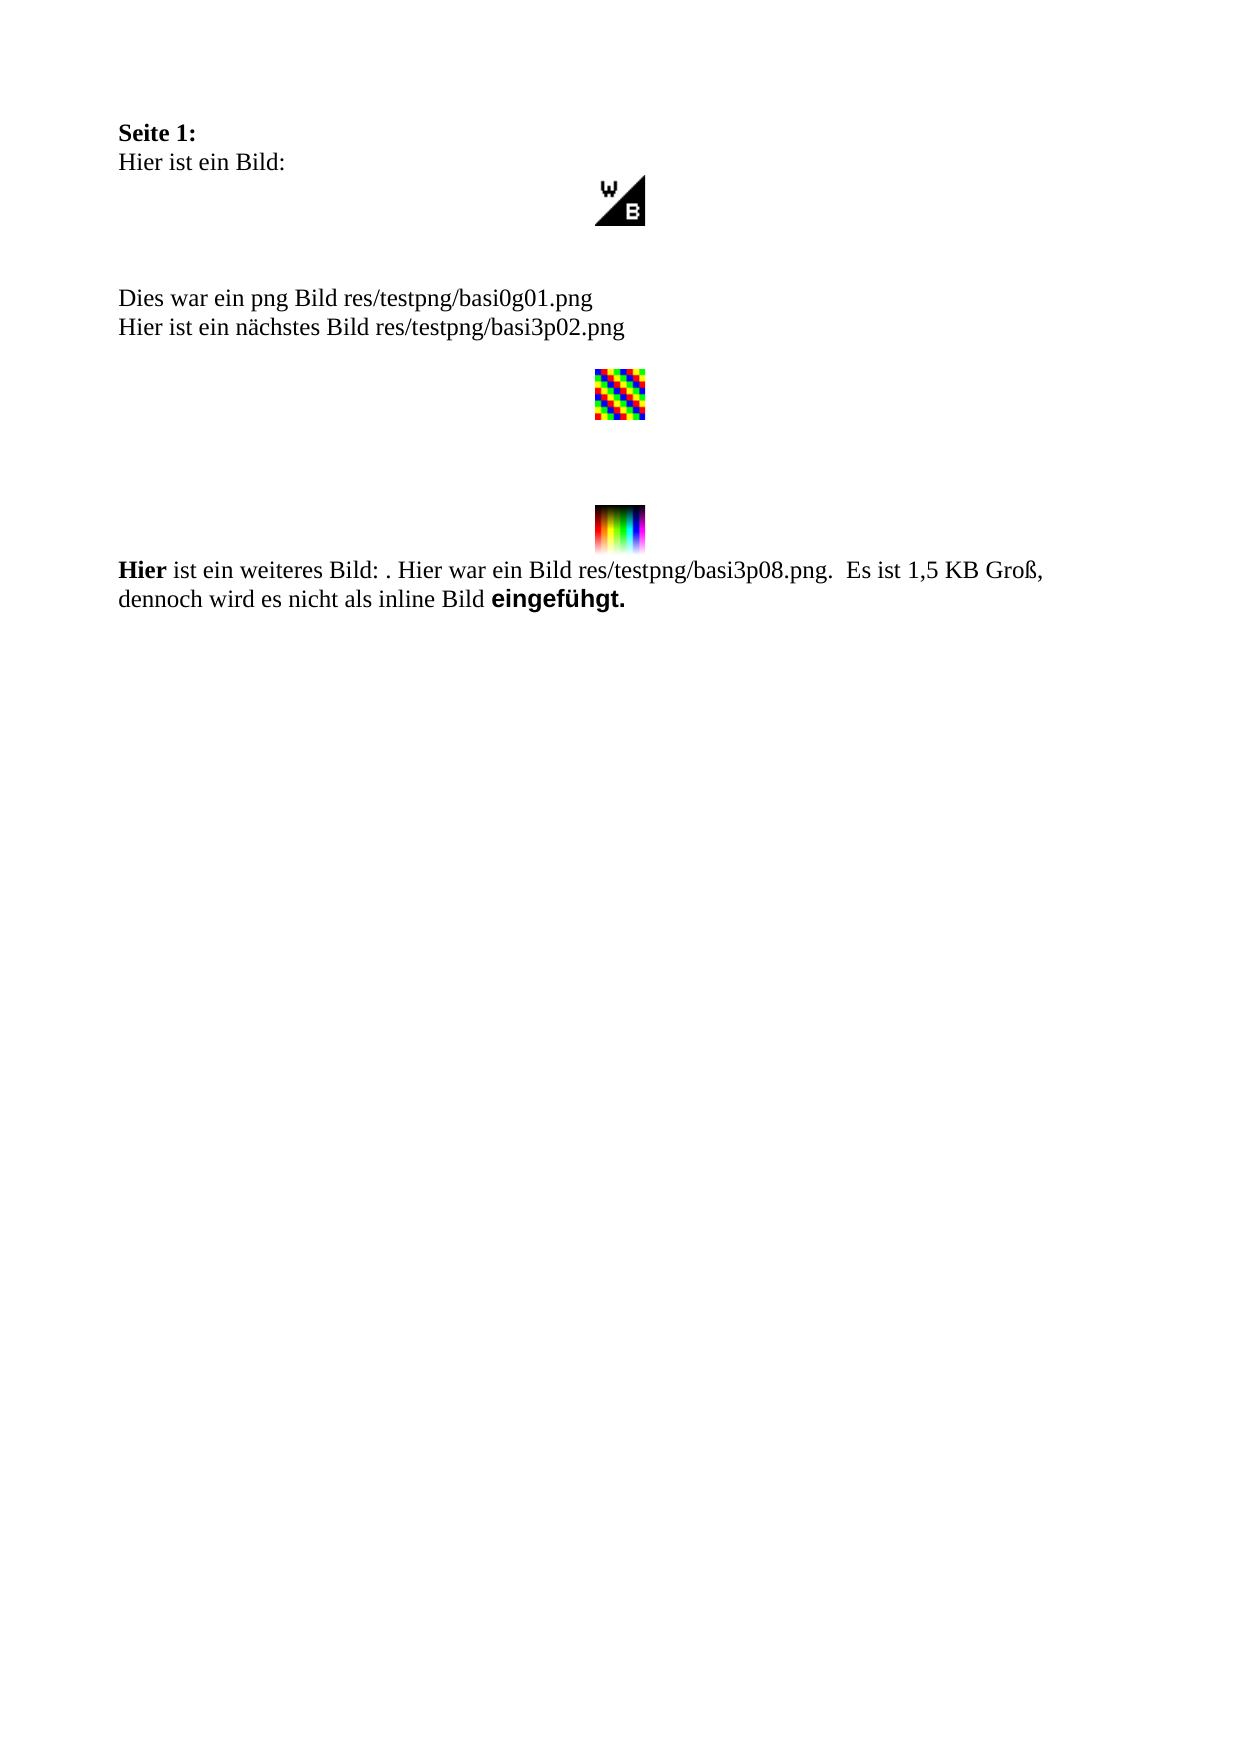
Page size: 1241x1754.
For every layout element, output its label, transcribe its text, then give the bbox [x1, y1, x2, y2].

text Hier ist ein nächstes Bild res/testpng/basi3p02.png [118, 312, 1122, 341]
picture [595, 505, 646, 556]
picture [595, 369, 646, 420]
picture [595, 175, 646, 226]
text Hier ist ein weiteres Bild: . Hier war ein Bild res/testpng/basi3p08.png. Es ist 1,5 KB Groß, dennoch wird es nicht als inline Bild eingefühgt. [118, 506, 1122, 613]
text Hier ist ein Bild: [118, 147, 1122, 176]
text Dies war ein png Bild res/testpng/basi0g01.png [118, 283, 1122, 312]
text Seite 1: [118, 118, 1122, 147]
